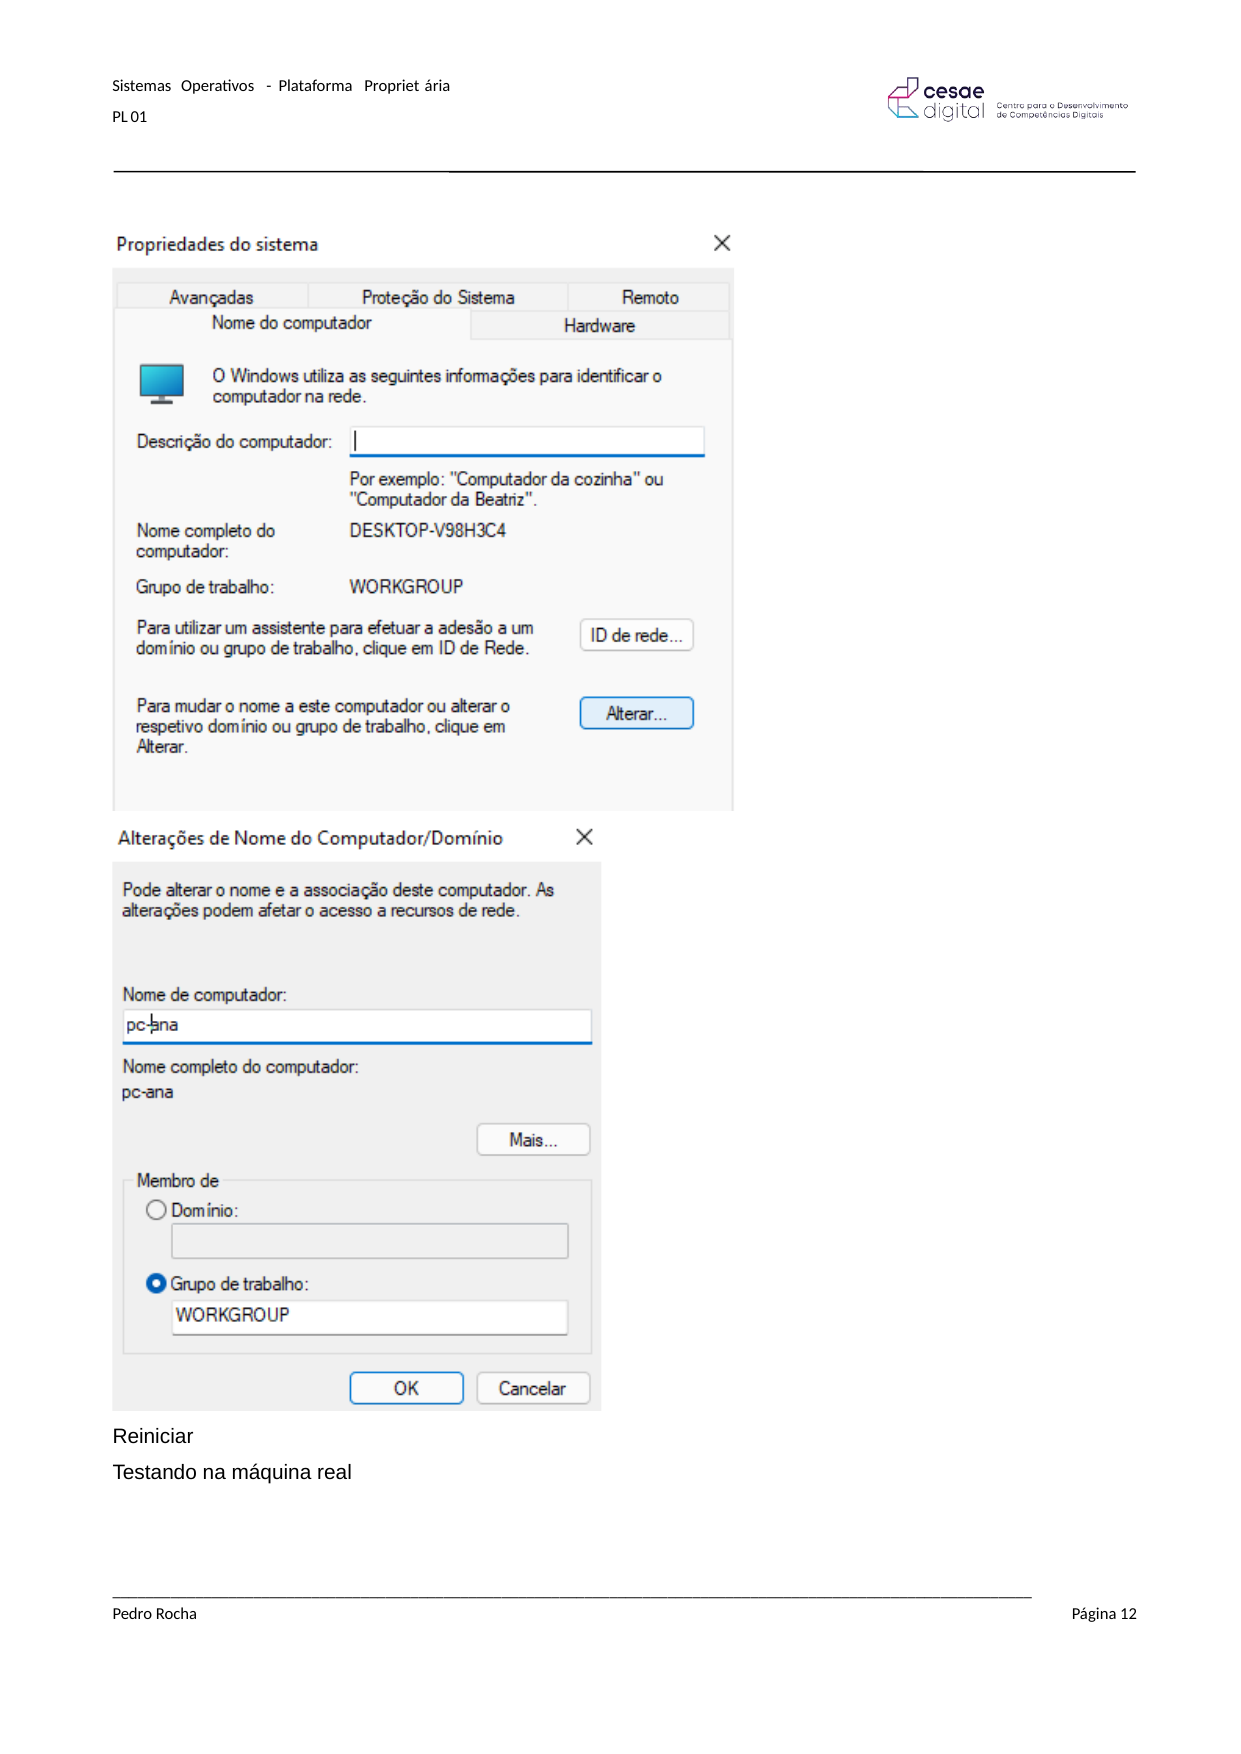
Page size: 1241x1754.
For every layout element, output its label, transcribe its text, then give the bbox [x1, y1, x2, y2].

text Reiniciar [112, 1423, 1137, 1447]
text Testando na máquina real [112, 1460, 1137, 1484]
